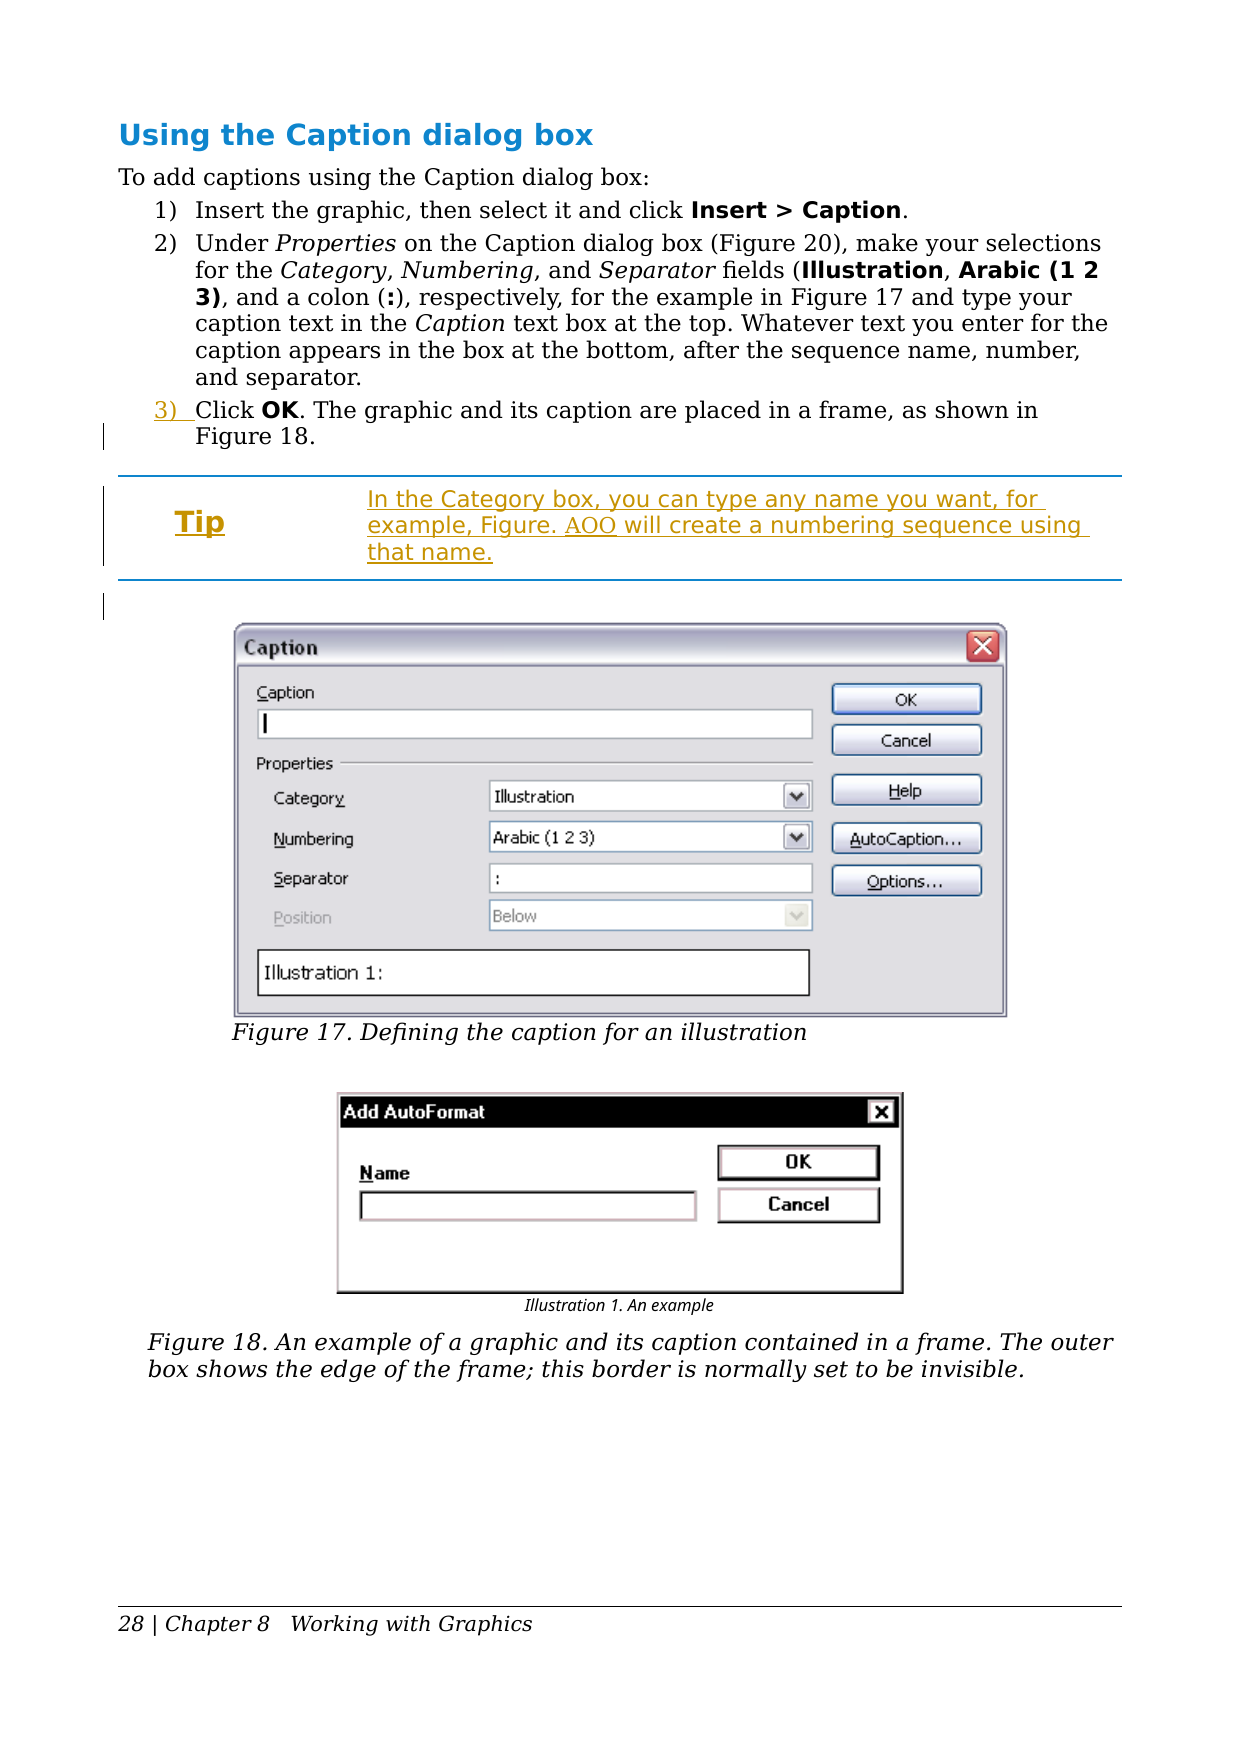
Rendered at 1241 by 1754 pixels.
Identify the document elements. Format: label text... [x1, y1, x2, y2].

text Illustration 1. An example [337, 1294, 904, 1317]
picture [231, 620, 1009, 1019]
picture [336, 1092, 904, 1294]
text Figure 17. Defining the caption for an illustration [232, 1019, 1008, 1046]
text Figure 18. An example of a graphic and its caption contained in a frame. The outer box shows the edge of the frame; this border is normally set to be invisible. [148, 1329, 1122, 1383]
list Under Properties on the Caption dialog box (Figure 20), make your selections for the Category, Numbering, and Separator fields (Illustration, Arabic (1 2 3), and a colon (:), respectively, for the example in Figure 17 and type your caption text in the Caption text box at the top. Whatever text you enter for the caption appears in the box at the bottom, after the sequence name, number, and separator. [177, 231, 1122, 391]
list Insert the graphic, then select it and click Insert > Caption. [177, 198, 1122, 224]
subtitle Using the Caption dialog box [118, 118, 1122, 152]
table_header Tip [118, 477, 281, 579]
table_header In the Category box, you can type any name you want, for example, Figure. AOO will create a numbering sequence using that name. [281, 477, 1122, 579]
list Click OK. The graphic and its caption are placed in a frame, as shown in Figure 18. [177, 397, 1122, 450]
list To add captions using the Caption dialog box: [118, 164, 1122, 191]
